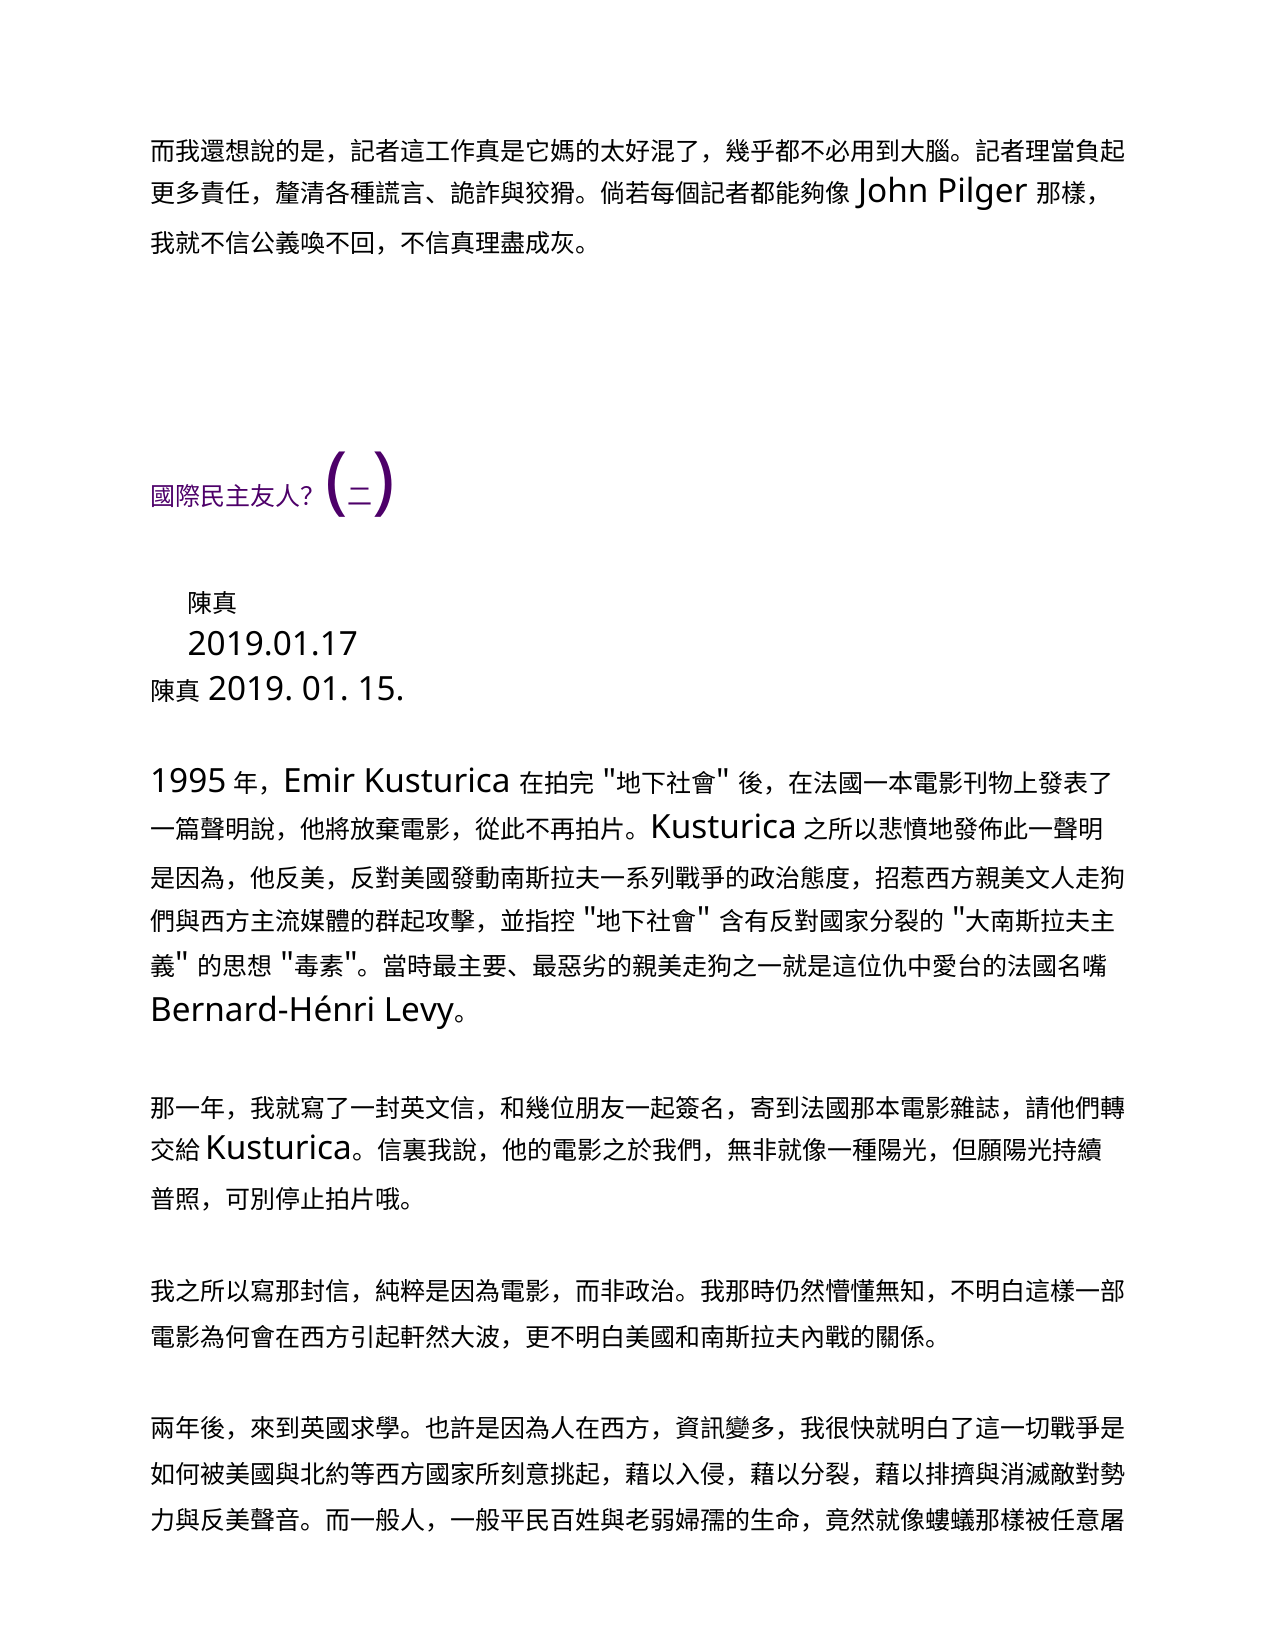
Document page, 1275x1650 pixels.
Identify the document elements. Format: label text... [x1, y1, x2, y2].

text 陳真 2019. 01. 12. 除了八百多位女醫生力挺蔡英文之 "反中國併吞" 與 "捍衛民主自由" 的連署書，台灣媒體最近也在熱炒所謂44名國際 "知名學者" 連署發表的 "給台灣人的一封公開信"。該信分別以中、英文發表，投書在 "自由時報" 上，開頭就寫著："享有民主的台灣人民加油！"，大力歌頌蔡英文 "穩健的領導能力"，讚美她 "性格沉穩、知識淵博"，是最棒的領導人，並表彰她 "大大提昇了台灣的國際地位與國際能見度"，並對她 "堅定維護台灣的民主自由" 的意志感到欽佩。 公開信同時也讚揚台灣人 "抗拒中國威脅，勇於捍衛民主自由的堅持"，譴責中國 "違反聯合國憲章的侵略行為"，譴責中國的 "謠言滲透與顛覆伎倆"，"不擇手段企圖分裂台灣社會的團結"，企圖 "製造台灣社會的混亂" 以破壞台灣2300萬人享受民主自由的成果；並 "鼓勵" 台灣人務必繼續抵抗，但也示警台灣人在維護民主自由的同時，千萬別讓民主自由被人給利用來分化成不同黨派，傷害了台灣社會的一致團結抵抗中國，否則將給中國提供對台動武的藉口。信末並呼籲台灣人務必體認到這是台灣 "前所未見" 事關生死存亡的 "十字路口" 與 "關鍵時刻"，務必體認到一致團結捍衛民主自由的急迫性，務必繼續支持蔡英文這樣一種民主領袖特質，台灣人方能 "渡過風浪，航向光明與安全的未來"。 台灣媒體及人渣黨像中了樂透頭獎那樣，為此一公開信歡欣鼓舞，大肆宣揚，說我們堅守民主贏得了舉世的尊敬哦，民主不孤單哦。人渣黨及所謂 "總統府" 還為此發表感謝。台灣媒體並以大幅標題報導說：習近平的威脅，讓台灣人 "在短短一個星期內，增加許多國際新友人"。 整封公開信鬼話連篇。這類鬼話從小聽到大，如雷灌耳，耳熟能詳，我常因此感到很納悶，為何不把句子稍微修改一下呢？每次總是照抄一遍這樣好嗎？讓我更感到納悶的是，這些人究竟是把台灣人當白癡還是當成三歲小孩？事實上，這些 "國際友人" 始終是原班人馬，反覆不斷由美國情治單位領銜演出的一種政治鬥爭。 至於這44位所謂 "來自全球各地" 的 "國際知名學者"，一點也不知名，更不用說什麼 "全球" 或 "國際" 了，幾乎都是美國人。其中八成我倒是略知一二，不過跟學術扯不上絲毫關係。他們之所以 "知名" 不在於學術，而是在於 "反中"；長年以來，全是人渣黨的 "自己人"，而不是什麼 "國際新友人"，何必這樣裝神弄鬼呢？長年以來不斷領銜演出，口口聲聲民主自由，但其所關切者，卻始終是鼓吹台獨與仇中反華，而不是什麼民主自由。 我就舉其中幾個人來說說： 首先，前美國在台協會台北辦事處處長司徒文（William Stanton）與楊甦棣（Stephen Young）及譚慎格 (John Tkacik) 這三位負責鼓吹台獨的美國駐台特務就不用說了吧。另外，還有一個叫 Thomas G. Hughes，是前美國參議員 Claiborne Pell 的幕僚長，跟海外台獨組織例如 FAPA 關係密切。像這樣一些長年負責對台執行 "假台獨真殖民" 政策的美國特首們，也能算是 "愛好民主自由" 的 "國際友人" 嗎？ 再比方說，June Teufel Dreyer，中文名字叫金德芳，是美國國會之 "中美安全經濟與安全審議會" (U.S.-CHINA ECONOMIC and SECURITY REVIEW COMMISSION，簡稱 USCC) 委員，她 "關心" 台灣的民主自由是怎麼個關心法呢？比方說，阿扁當年涉及數十億金額的一大堆貪污案件一一被揭發之時，金德芳馬上就和其他二十多名同樣 "愛好民主自由" 的 "國際學者專家" 跳出來，也是寫了一封公開信，痛批馬英九政府濫用司法對付民進黨，傷害民進黨人的人權云云，並且還高喊司法不公、阿扁無罪。種種言論之荒唐，恐怕比人渣黨還離譜。 金德芳和其他二十多位 "國際民主友人"，在該公開信中還胡扯痛批馬英九 "限制台灣人集會遊行的公民自由"，並譴責馬英九為了討好中共，企圖限制民主基金會 (美國CIA所成立的顛覆他國組織) 的在台運作，企圖傷害民主自由。金德芳並感嘆，她在美國國會和美國國防部的同事們，都很擔心台灣的民主自由將會受到中國及馬英九的傷害。 你知道嗎？聲援阿扁及人渣黨當年諸多貪腐案件的這二十幾位 "愛好民主自由" 的 "國際友人"，其中居然有十多位和這幾天的這封 "給台灣人的一封公開信" 的連署人是重疊的。阿扁的貪污案子之後沒幾年，大約是2011年，大貪官李登輝因為國安密帳被起訴，這群 "愛好民主自由" 的 "國際友人" 居然又跳出來寫公開信強力聲援，信件標題竟然自稱是 "一群美國知名學者" (台灣人吃這一套)，痛批司法不公，痛批馬英九以司法鬥爭被他們尊稱為 "台灣民主之父" 的李登輝。 我剛剛查了一下這份聲援李登輝、拯救台灣民主自由與法治的公開信連署名單，竟然又是同樣的老面孔，翻來覆去基本上就是同樣的一些人。這些人，長年以來 "關心" 台灣，但他們關心的是台灣有沒有購買美國軍購，有沒有繼續仇中反華，有沒有繼續高唱台獨。 再舉個例，最近這封 "給台灣人的一封公開信" 的連署人之中，還有一位叫 Joseph Bosco，是前美國國防部長辦公室中國事務主任，也是個軍購鼓吹者，兩個月前還建議川普應廢除 "傷害美國利益甚鉅" 的《八一七公報》，因為公報中有一段條文是 "美國應逐步減少對台灣的武器出售"。 "給台灣人的一封公開信" 連署人之中，更可怕的應該是這一位，叫做 Carl Ford，美國情治單位大老，當了美國CIA及相關特務組織主管四十多年，從越戰到1991年波斯灣戰爭，一直到2003年美軍入侵並佔領伊拉克至今，各種侵略戰爭，他都是主要策畫者之一，深受布希和錢尼賞識，長年掌握情治大權。 著名媒體人 John Pilger，有一篇文章提到說，美國之所以入侵伊拉克並不是因為擔心海珊擁有生化武器或核武器，而是因為美國 "完全確信" 海珊根本沒有這些東西。Pilger說，美國國防部情報局 (Bureau of Intelligence and Research，簡稱 INR) 當時就曾在一份呈給國防部與美國國務卿Colin Powell的內部文件上，對於所謂 "海珊擁有大規模毀滅武器" 的假情報，直接斥為 "垃圾"。當時美國國防部情報局的情報頭子，就是現在寫公開信來呼籲我們台灣人要勇於挺身對抗中國的所謂 "愛好民主自由" 之 "國際友人" Carl Ford。 可恨的是，這個人渣所負責主導的國防部情報機構，完全知道所謂海珊擁有核彈與生化武器根本就是造謠，但他依然鼓吹入侵血洗伊拉克，因為就如 John Pilger所說，確信伊拉克根本沒有能力反抗美軍，恰恰就是美國敢地面入侵並佔領伊拉克的原因與安全保證。 這個到處發動戰爭、兩手血腥的人渣特務，同時也是個商人，跨國軍火事業做很大。比方說，1993年，他創立一個國際政治與軍事顧問公司，擔任各大軍火商的軍火掮客，主要鼓吹、壓迫採購武器對象之一，就是台灣，賺取軍火暴利。這人渣的敗行劣跡真是講不完，罄竹難書，賺的全是血腥骯髒錢，套句CIA的行話術語就叫做 "民主輸出"，簡單說就是：武器賣出去，錢進來，大家死光光，而恁爸賺到爆！ 另外，公開信連署人之中還有一位，叫做 Michael Scanlon，台灣實踐大學高雄校區的一位外語老師，同時也是過去聲援李登輝和阿扁的連署人。這些人好像整天一直忙著以 "國際知名學者" 或 "國際友人" 的身份不斷在連署，鬼話連篇，鳥話不斷，長年為綠營發聲。 這位名叫 Michael Scanlon 的外語老師，跟一位惡名昭彰的美國政治掮客同名。該掮客藉著收取鉅額佣金，幫忙特定利益團體針對各國政府進行賄賂或施壓或黑吃黑，以追求龐大利益，手段往往卑劣不堪。但我想應該不是同一人，只是名字剛好一樣。為了確認不是同一人，我去看了這位外語老師的臉書，臉書首頁上竟然寫著："台灣共和國萬歲，台灣人加油！加油！台灣共和國享有完整主權與充份言論自由，台灣共和國萬歲！罷免馬英九！" 其實，挺藍挺綠就大方一點明白說嘛，何必老是偽裝成什麼 "愛好民主自由" 的 "國際友人"，看來看去，其實大多是美國特務或軍火掮客等等綠營自己人。我隨手寫來就已經講了三封公開信，先是聲援阿扁，繼之聲援貪污老賊李登輝，2013年王金平司法關說案，這批 "愛好民主自由" 的 "國際友人"，居然又原班人馬跳出來痛批馬英九傷害民主自由與法治，甚至指控阿扁是馬英九下令定罪才被定罪。該封公開信的標題很聳動，叫做："台灣憲政危機聯合聲明"，裏頭痛批馬英九政府 "對民主與公義的侵蝕不曾止息 "，猶如 "恐怖戒嚴時期黨國不分的黑暗時代"，並呼籲台灣人應勇於採取行動，解決此一憲政危機云云！ 這些 "愛好民主自由" 的 "國際友人"，公開信寫不停，種種鬼話之荒唐離譜的程度，有時候恐怕連人渣黨都不好意思講。 再舉個例， "給台灣人的公開信" 的連署人之中，還有一位也應一提，叫做 Arthur Waldron，中文名字 "林霨"，是美國外交關係協會 (Council on Foreign Relations, CFR）的成員，更是自由之家 (Freedom House) 和詹姆斯敦基金會 (Jamestown Foundation) 的董事，來頭不小。這兩個組織也是CIA所成立，一個負責輸出所謂 "民主自由與人權"，一個則與軍事與戰爭情報分析有關。 除了美國人，還有丹麥人，叫做 Michael Danielsen，是丹麥的一個專門輸出民主自由到台灣的組織創辦人，該組織叫做 "Taiwan Corner" (台灣角)。此人同時也是丹麥社民黨的重要成員，跟綠營向來交情很好，互有往來。 除了洋人，也有好幾個台灣人，竟然也是這封 "給台灣人的公開信" 的連署人，同樣也是老面孔，也是綠營自己人，比方說施芳瓏 (英文名叫 Fang-long Shih)，是蔡啥小 "總統" 的 "粉絲" 及其留英校友。另外還有大家耳熟能詳的高英茂，前陣子才剛被綠營續聘為什麼 "監察院諮詢委員"，同時也是阿扁時期的外交部政務次長，英文名字叫 Michael Y.M. Kau；台灣人住在台灣，簽了個英文名字，居然冒充起 "國際友人" 來。 還有一位也是台灣人，叫做江永芳，英文名 Frank Chiang，佛坦莫大學 (Fordham University)的教授，也是嘴巴服務型的海外台獨人士。 除了台灣人，也有幾位大陸旅居外國之反中人士，也是冒充 "國際友人"，例如章家敦 (Gordon Chang)，例如澳洲雪梨科技大學的馮崇義 (Feng Chongyi)。章家敦就是大約二十年前寫 "中國即將崩潰" 一書的作者，聞名於西方世界。很多西方人看了那本書很開心。可惜，中國沒有崩潰，但我看章家敦好像也沒崩潰，仍然繼續在 "預言" 中國 "快要" 崩潰。結果，又過了幾年，祖國還是沒有崩潰。但是章先生很勇敢，他也沒崩潰，仍然繼續四處在美國發表崩潰言論，希望中國也許馬上應該很快就會崩潰。鬼話聽久了，我都快崩潰了。 我沒法一個個介紹這些 "熱愛民主自由" 的 "國際友人"，大約就是這樣，聽起來似乎大多並非善類，但所謂出污泥而不染，一群帶頭的人渣裏頭，當然也是有好人，例如在美國和他太太陳美津 (台灣人) 一起創辦 "台灣公論報" 的前荷蘭外交官 Gerrit van der Wees，中文名韋杰理。他們也是台獨，但從我過去的黨外經歷中，我相信他們是擁有某種真實信念的台獨，而非掛羊頭賣狗肉。至於林宅血案的關係人，來自澳洲的學者家博（Bruce Jacobs），我對他亦無惡感，只是對這些人的是非判斷力感到很不可思議。 就在這封 "給台灣人的公開信" 發表之後沒幾天，人渣黨隨即很開心又公佈了另一個 "令人振奮" 的好消息，說是有個 "熱愛民主自由" 的 "國際組織"，同樣是在這幾天發聲支持蔡英文，反對中國入侵台灣。這組織叫做 "國際民主復興聯盟" (The International Coalition for Democratic Renewal，簡稱 ICDR) ，兩年前才剛成立，同樣也是美國CIA 的附隨組織。 CIA搞出這個附隨組織有點特別，雖然一樣是 "民主輸出" 給敵國，培植代理人，製造內部動亂，但其宗旨特別是要把 "民主" 輸出給年輕人，鼓吹年輕一代務必在敵國內部盡量搞 "民主運動"，"勇於對抗獨裁專制"，"捍衛民主自由"。因此，這個CIA附隨組織的幾位主要創會人之一就是香港的 "太陽花" 主角，也就是佔中和什麼雨傘革命的年輕帶頭者，叫做羅冠聰。 前年 (2017年) 11月14日，在一個什麼 "年輕人高峰會" ( ZAGREB YOUTH SUMMIT)上，CIA的 NED (民主基金會) 主席 Carl Gershman，應邀致詞，談到以蘇聯為首的共產政權終於被民主擊垮，但是，對於民主自由的威脅依舊存在而未完全消滅。這位CIA特務大方提到自己如何促成這個什麼 "國際民主復興聯盟" 的成立，主要動機就是希望藉由在那些 "民主價值飽受威脅" 的專制國家內部，培養年輕人民主意識，捍衛民主自由，並點名中國就是這樣一股反民主之邪惡勢力的崛起，呼籲大家在這個關鍵時刻，勇敢挺身而出與之對抗，避免民主自由與法治精神被所謂 "國家主權" 所侵害。言下之意簡單說就是反對兩岸統一。 這位CIA特務感嘆，時下很多年輕人已經喪失 "捍衛民主自由對抗專制獨裁" 之歷史記憶。他鼓勵年輕人要勇敢和反民主反自由的國家主義及恐怖主義對抗，要捍衛神聖的民主自由，要追求自由選舉及媒體自由。他更提到，追求市場自由經濟才能免於腐敗，才能提供更多工作機會給每個人。當今要務就是年輕人特別要團結在一起，組成一種 "新型的聯盟"，以強大的熱情發動民主復興的偉大戰鬥！ 他還提到具體作法，那就是要在社會大眾之間，發展出一套酷炫的 "普遍論述"，藉以結合大眾，對抗專制政權之企圖傷害民主自由。這人渣繼續說道，為何在這場對抗專制勢力崛起的戰鬥中年輕人如此重要？因為年輕人透過各種網絡連繫，總是能迅速對抗各種反民主的逆流；更重要的是，年輕人具有強大的熱情，因此，捍衛民主自由、對抗專制獨裁這項重要使命，非年輕人莫屬。 最後，這混蛋給這場以年輕人為首的偉大運動取了個又臭又長的名字叫 "捍衛民主之新型聯盟與世界性運動" (the New Coalition and the World Movement for Democracy)，他保證，美國 CIA一定會提供各位充足的經濟資源與道德支持及各種人脈。 我就不一一轉述了。有興趣的自己看： https://goo.gl/h3negp 相關資料還有很多，鳥話連篇，非常骯髒可恥。 差點忘了說，這個CIA的附隨組織，什麼 "國際民主復興聯盟" 的創會者有老也有少，除了香港的 "大腸花學運" 主角羅冠聰之外，還有個據說是法國非常有名的名嘴，叫做 Bernard-Hénri Levy。媒體說他是個哲學家，但我不知道他是哪門子哲學家，倒是很像台灣的親綠學者那一類型的人，常搞聯署、開記者，永遠都是站在西方主流那一邊，老是在 "捍衛民主自由"、"對抗專制獨裁" 及 "打擊恐怖份子；似乎只要是美國發動的侵略戰爭或什麼反恐戰爭，他始終是熱烈支持者。 西方主流媒體還稱讚他是法國當代最有名的 "知識份子"。但我之所以聽過這個混蛋的名字純粹是因為：1995年，Emir Kusturica 拍了 "地下社會" (Underground)，在坎城影展得到金棕櫚獎，再加上Kusturica個人公開強烈反對美國和北約組織 (NATO) 發動、挑起一系列南斯拉夫內戰，並反對南斯拉夫分裂，這個名嘴於是就對 Kusturica 發起各種批鬥。總之，此人沒啥好談，套句Kusturica對他的評價，就是一個不值得議論的 "人渣"。 寫這種文字很累，寫來滿紙污穢，而且根本寫不完，畢竟撒一個謊很容易，澄清一種事實卻得費盡唇舌。面對根本數不清的各種漫天大謊、詭詐與洗腦，我們能做的，也就只是這樣了。所謂給人一條魚，不如給他一根釣竿，你不可能期待有人替你揭露每一道謊言與洗腦，你只能期待自己腦子清楚一點，別蠢到爆。 而我還想說的是，記者這工作真是它媽的太好混了，幾乎都不必用到大腦。記者理當負起更多責任，釐清各種謊言、詭詐與狡猾。倘若每個記者都能夠像 John Pilger 那樣，我就不信公義喚不回，不信真理盡成灰。 [150, 75, 1125, 258]
text 陳真 2019. 01. 15. 1995年，Emir Kusturica 在拍完 "地下社會" 後，在法國一本電影刊物上發表了一篇聲明說，他將放棄電影，從此不再拍片。Kusturica之所以悲憤地發佈此一聲明是因為，他反美，反對美國發動南斯拉夫一系列戰爭的政治態度，招惹西方親美文人走狗們與西方主流媒體的群起攻擊，並指控 "地下社會" 含有反對國家分裂的 "大南斯拉夫主義" 的思想 "毒素"。當時最主要、最惡劣的親美走狗之一就是這位仇中愛台的法國名嘴 Bernard-Hénri Levy。 那一年，我就寫了一封英文信，和幾位朋友一起簽名，寄到法國那本電影雜誌，請他們轉交給Kusturica。信裏我說，他的電影之於我們，無非就像一種陽光，但願陽光持續普照，可別停止拍片哦。 我之所以寫那封信，純粹是因為電影，而非政治。我那時仍然懵懂無知，不明白這樣一部電影為何會在西方引起軒然大波，更不明白美國和南斯拉夫內戰的關係。 兩年後，來到英國求學。也許是因為人在西方，資訊變多，我很快就明白了這一切戰爭是如何被美國與北約等西方國家所刻意挑起，藉以入侵，藉以分裂，藉以排擠與消滅敵對勢力與反美聲音。而一般人，一般平民百姓與老弱婦孺的生命，竟然就像螻蟻那樣被任意屠 [150, 665, 1125, 1536]
list 陳真 [187, 573, 1125, 619]
text 國際民主友人？(二) [150, 425, 1125, 527]
list 2019.01.17 [187, 619, 1125, 665]
